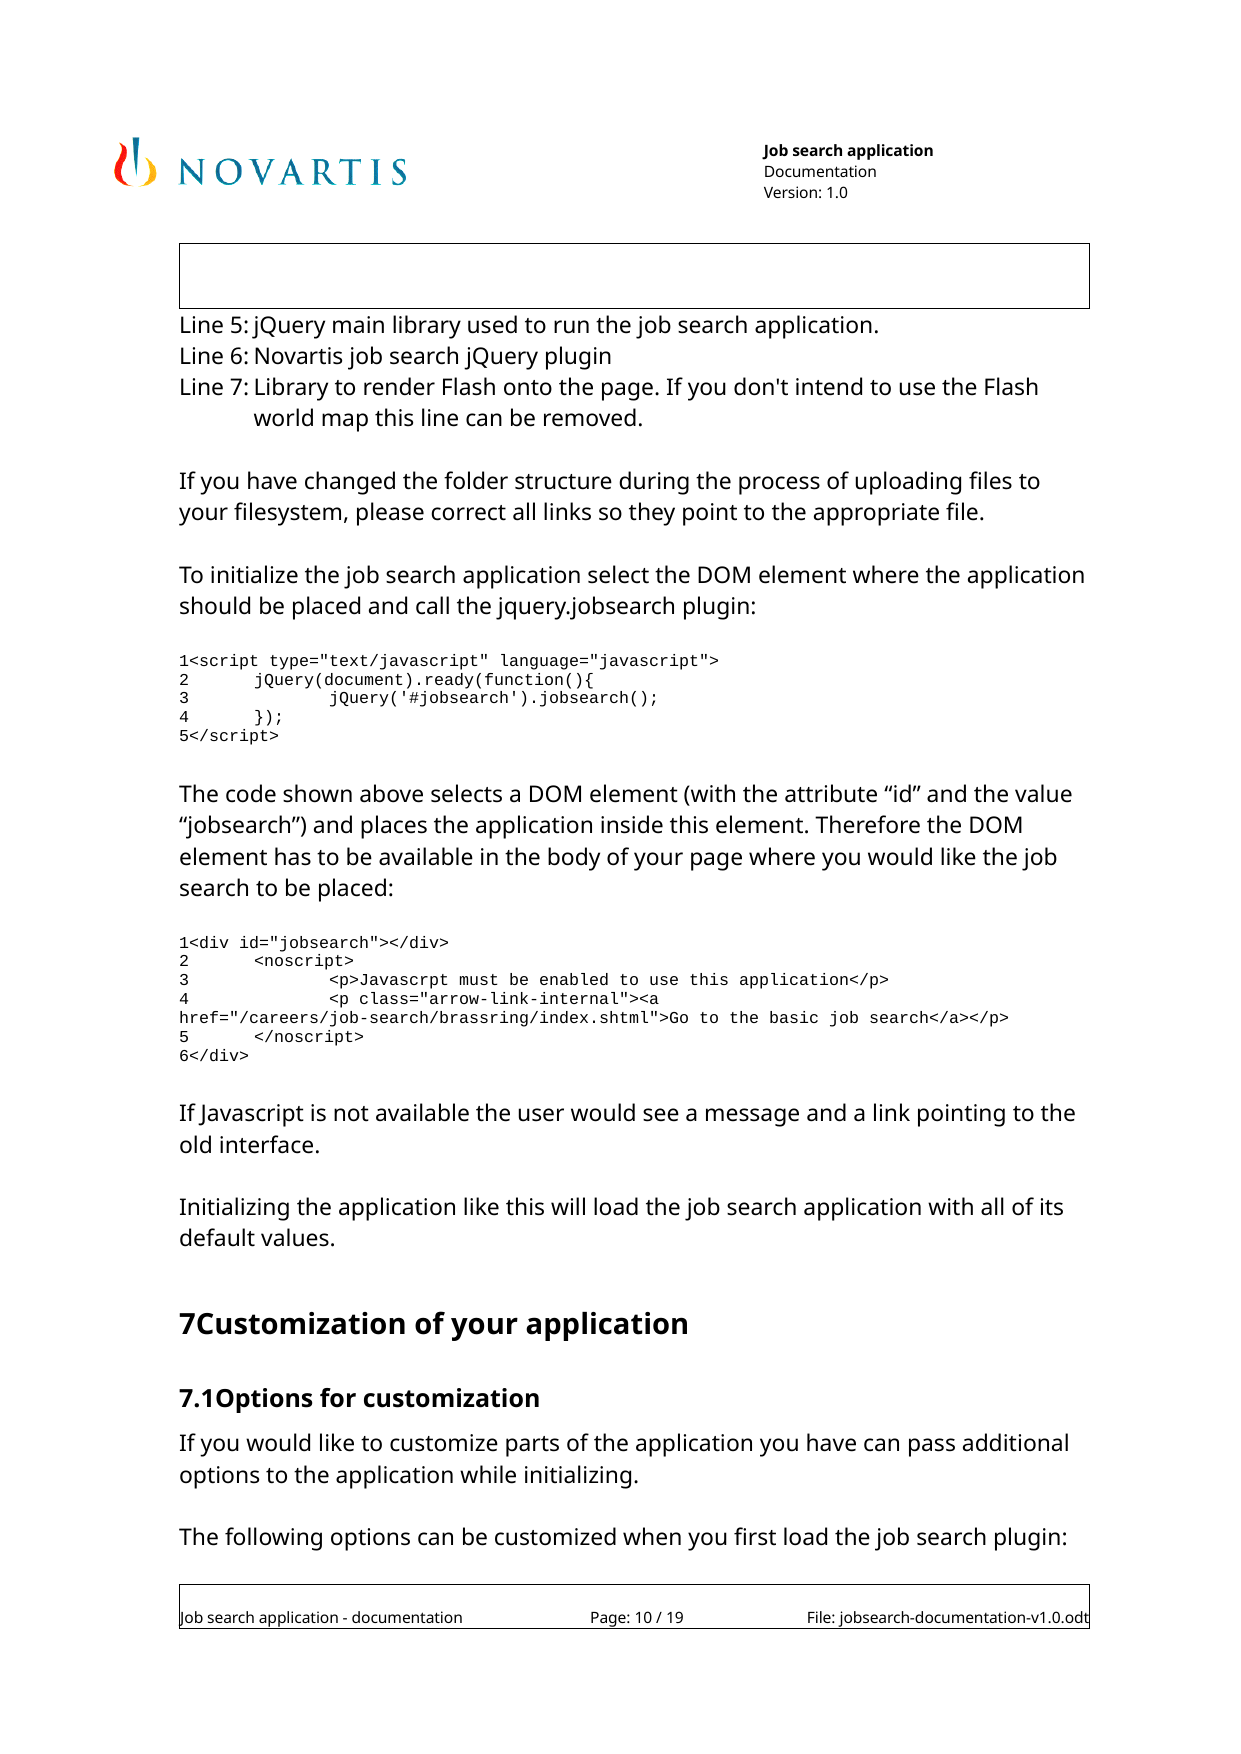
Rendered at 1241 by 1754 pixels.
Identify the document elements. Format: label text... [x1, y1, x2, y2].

text The following options can be customized when you first load the job search plugin: [179, 1521, 1090, 1552]
text Initializing the application like this will load the job search application with all of its default values. [179, 1191, 1090, 1254]
text Line 7: Library to render Flash onto the page. If you don't intend to use the Flash world map this line can be removed. [179, 371, 1090, 434]
list jQuery('#jobsearch').jobsearch(); [179, 690, 1090, 709]
text If Javascript is not available the user would see a message and a link pointing to the old interface. [179, 1097, 1090, 1160]
text To initialize the job search application select the DOM element where the application should be placed and call the jquery.jobsearch plugin: [179, 559, 1090, 621]
list <p class="arrow-link-internal"><a href="/careers/job-search/brassring/index.shtml">Go to the basic job search</a></p> [179, 991, 1090, 1028]
text The code shown above selects a DOM element (with the attribute “id” and the value “jobsearch”) and places the application inside this element. Therefore the DOM element has to be available in the body of your page where you would like the job search to be placed: [179, 778, 1090, 903]
text Line 6: Novartis job search jQuery plugin [179, 340, 1090, 371]
list jQuery(document).ready(function(){ [179, 671, 1090, 690]
list <p>Javascrpt must be enabled to use this application</p> [179, 972, 1090, 991]
text If you have changed the folder structure during the process of uploading files to your filesystem, please correct all links so they point to the appropriate file. [179, 465, 1090, 527]
text If you would like to customize parts of the application you have can pass additional options to the application while initializing. [179, 1427, 1090, 1490]
list </noscript> [179, 1028, 1090, 1047]
list </script> [179, 728, 1090, 747]
list <noscript> [179, 953, 1090, 972]
list <script type="text/javascript" language="javascript"> [179, 652, 1090, 671]
subtitle Customization of your application [179, 1304, 1090, 1343]
list </div> [179, 1047, 1090, 1066]
text Line 5: jQuery main library used to run the job search application. [179, 309, 1090, 340]
list }); [179, 709, 1090, 728]
list <div id="jobsearch"></div> [179, 934, 1090, 953]
subtitle Options for customization [179, 1381, 1090, 1415]
